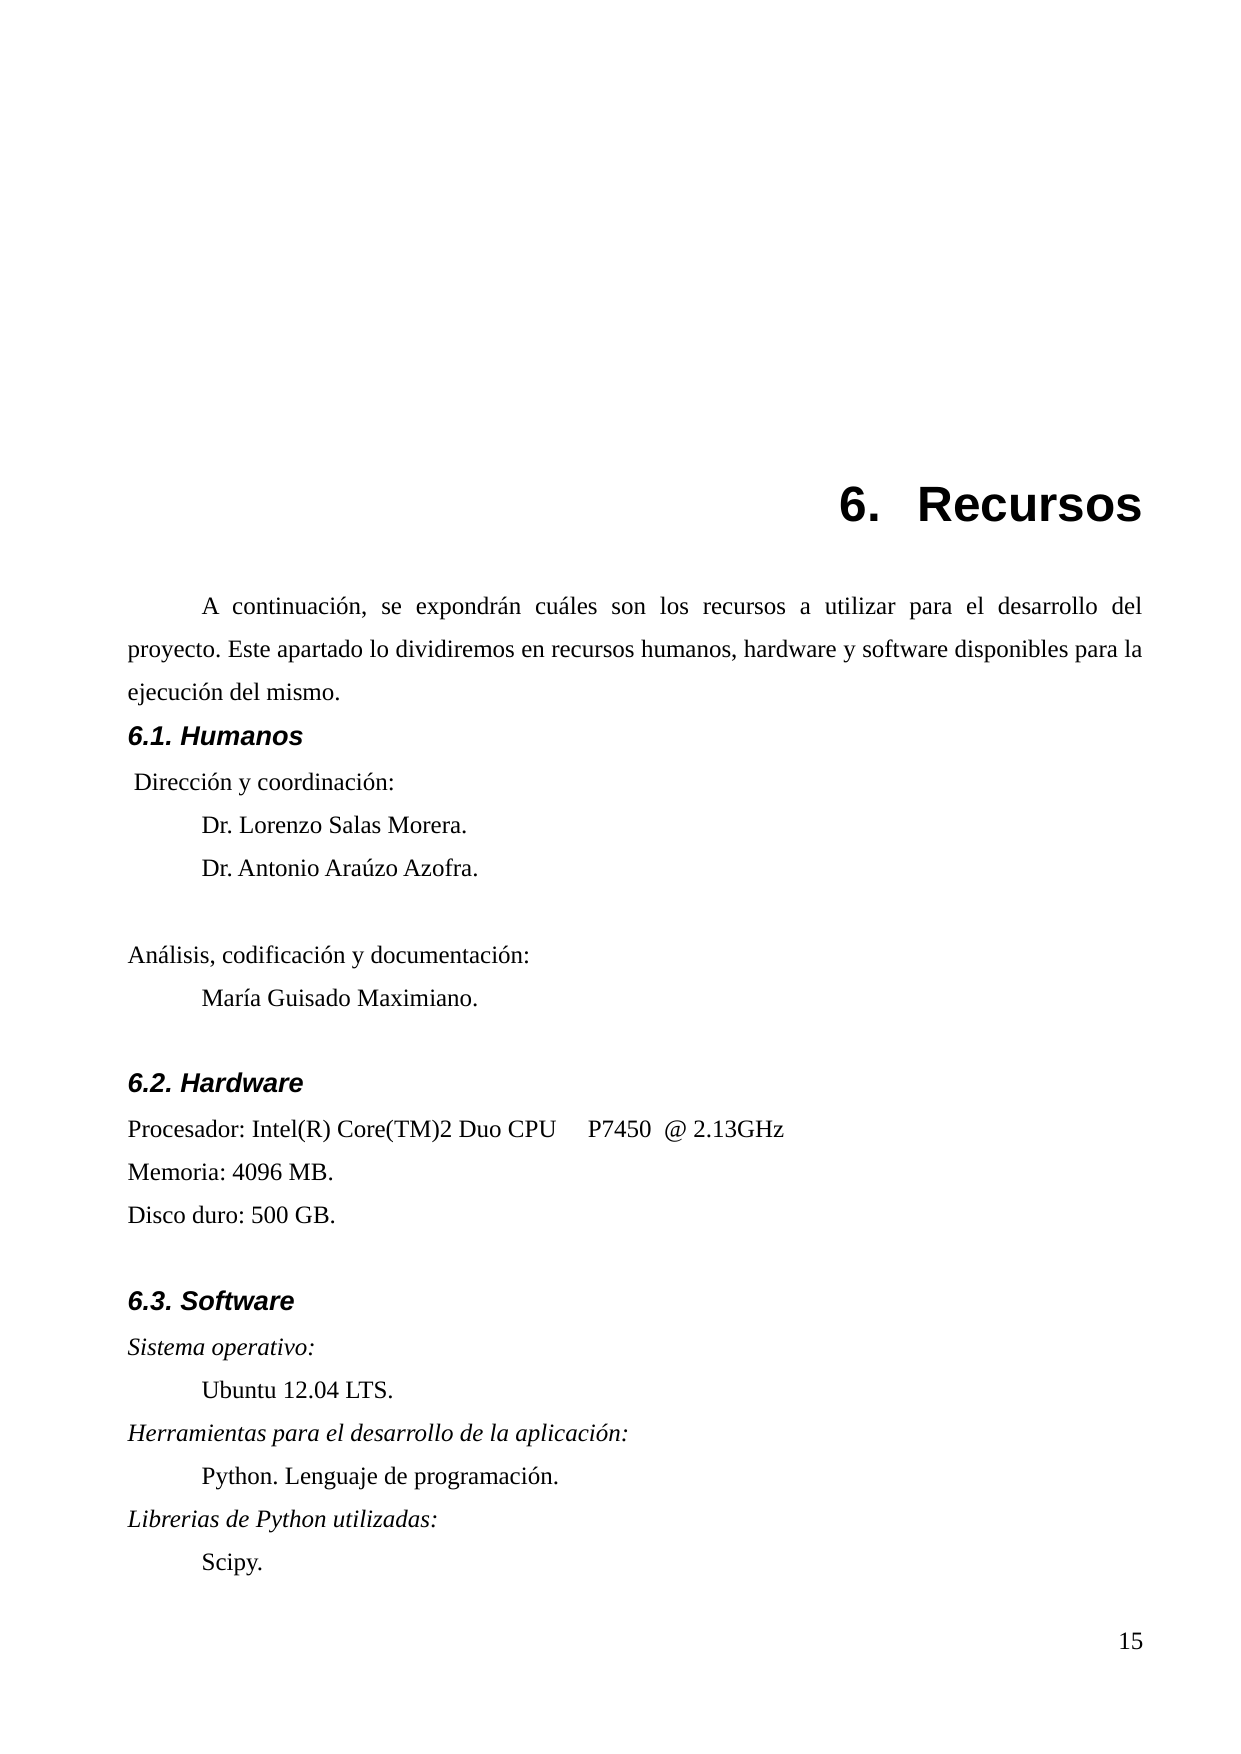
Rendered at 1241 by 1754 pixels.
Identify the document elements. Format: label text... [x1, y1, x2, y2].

text Procesador: Intel(R) Core(TM)2 Duo CPU P7450 @ 2.13GHz [127, 1114, 1143, 1143]
text Scipy. [127, 1547, 1143, 1576]
subtitle 6.2. Hardware [127, 1067, 1143, 1098]
text Análisis, codificación y documentación: [127, 940, 1143, 968]
text Dr. Antonio Araúzo Azofra. [127, 853, 1143, 882]
text Memoria: 4096 MB. [127, 1157, 1143, 1186]
text Dirección y coordinación: [127, 767, 1143, 796]
text Python. Lenguaje de programación. [127, 1461, 1143, 1490]
subtitle 6.3. Software [127, 1285, 1143, 1316]
text Dr. Lorenzo Salas Morera. [127, 810, 1143, 839]
subtitle 6.1. Humanos [127, 720, 1143, 752]
text Ubuntu 12.04 LTS. [127, 1375, 1143, 1403]
text A continuación, se expondrán cuáles son los recursos a utilizar para el desarrollo del proyecto. Este apartado lo dividiremos en recursos humanos, hardware y software disponibles para la ejecución del mismo. [127, 591, 1143, 706]
text Sistema operativo: [127, 1332, 1143, 1360]
text Disco duro: 500 GB. [127, 1200, 1143, 1229]
subtitle Recursos [127, 475, 1143, 532]
text Herramientas para el desarrollo de la aplicación: [127, 1418, 1143, 1447]
text Librerias de Python utilizadas: [127, 1504, 1143, 1533]
text María Guisado Maximiano. [127, 983, 1143, 1012]
